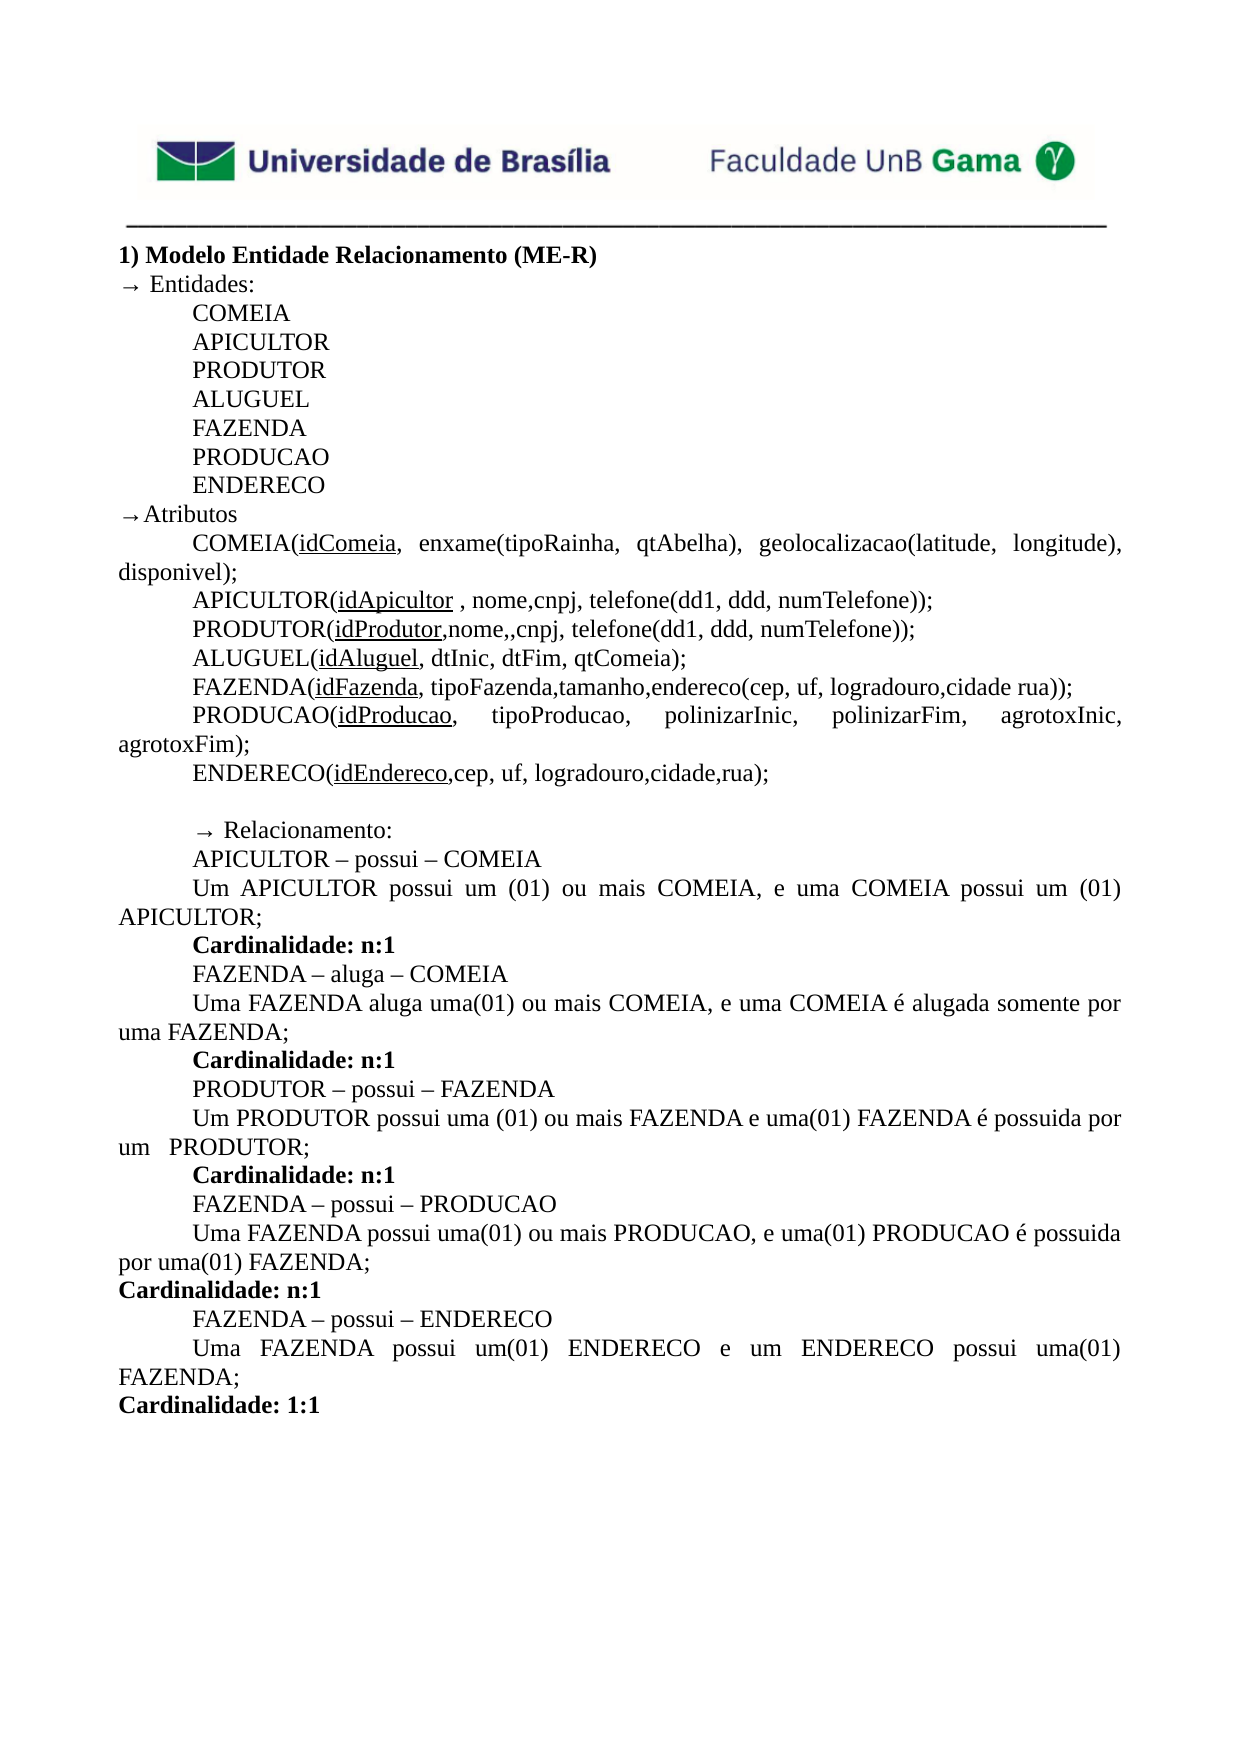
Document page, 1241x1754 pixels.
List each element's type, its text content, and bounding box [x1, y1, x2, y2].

text FAZENDA [118, 413, 1122, 442]
text FAZENDA – possui – PRODUCAO [118, 1189, 1122, 1218]
text Uma FAZENDA possui uma(01) ou mais PRODUCAO, e uma(01) PRODUCAO é possuida por uma(01) FAZENDA; [118, 1218, 1122, 1275]
text → Entidades: [118, 269, 1122, 298]
text Cardinalidade: n:1 [118, 1045, 1122, 1074]
text →Atributos [118, 499, 1122, 528]
text Cardinalidade: n:1 [118, 1275, 1122, 1304]
text ENDERECO [118, 470, 1122, 499]
text ALUGUEL(idAluguel, dtInic, dtFim, qtComeia); [118, 643, 1122, 672]
text COMEIA(idComeia, enxame(tipoRainha, qtAbelha), geolocalizacao(latitude, longitude), disponivel); [118, 528, 1122, 585]
text Cardinalidade: 1:1 [118, 1390, 1122, 1419]
text Cardinalidade: n:1 [118, 1160, 1122, 1189]
text Um APICULTOR possui um (01) ou mais COMEIA, e uma COMEIA possui um (01) APICULTOR; [118, 873, 1122, 930]
text ALUGUEL [118, 384, 1122, 413]
text Uma FAZENDA possui um(01) ENDERECO e um ENDERECO possui uma(01) FAZENDA; [118, 1333, 1122, 1390]
text ENDERECO(idEndereco,cep, uf, logradouro,cidade,rua); [118, 758, 1122, 787]
text APICULTOR – possui – COMEIA [118, 844, 1122, 873]
text 1) Modelo Entidade Relacionamento (ME-R) [118, 241, 1122, 269]
text Uma FAZENDA aluga uma(01) ou mais COMEIA, e uma COMEIA é alugada somente por uma FAZENDA; [118, 988, 1122, 1045]
text APICULTOR [118, 327, 1122, 355]
text PRODUTOR(idProdutor,nome,,cnpj, telefone(dd1, ddd, numTelefone)); [118, 614, 1122, 643]
text FAZENDA(idFazenda, tipoFazenda,tamanho,endereco(cep, uf, logradouro,cidade rua)); [118, 672, 1122, 700]
text PRODUTOR – possui – FAZENDA [118, 1074, 1122, 1103]
text Cardinalidade: n:1 [118, 930, 1122, 959]
text PRODUCAO [118, 442, 1122, 470]
text FAZENDA – possui – ENDERECO [118, 1304, 1122, 1333]
picture [118, 118, 1123, 241]
text PRODUTOR [118, 355, 1122, 384]
text FAZENDA – aluga – COMEIA [118, 959, 1122, 988]
text Um PRODUTOR possui uma (01) ou mais FAZENDA e uma(01) FAZENDA é possuida por um PRODUTOR; [118, 1103, 1122, 1160]
text COMEIA [118, 298, 1122, 327]
text PRODUCAO(idProducao, tipoProducao, polinizarInic, polinizarFim, agrotoxInic, agrotoxFim); [118, 700, 1122, 758]
text APICULTOR(idApicultor , nome,cnpj, telefone(dd1, ddd, numTelefone)); [118, 585, 1122, 614]
text → Relacionamento: [118, 815, 1122, 844]
